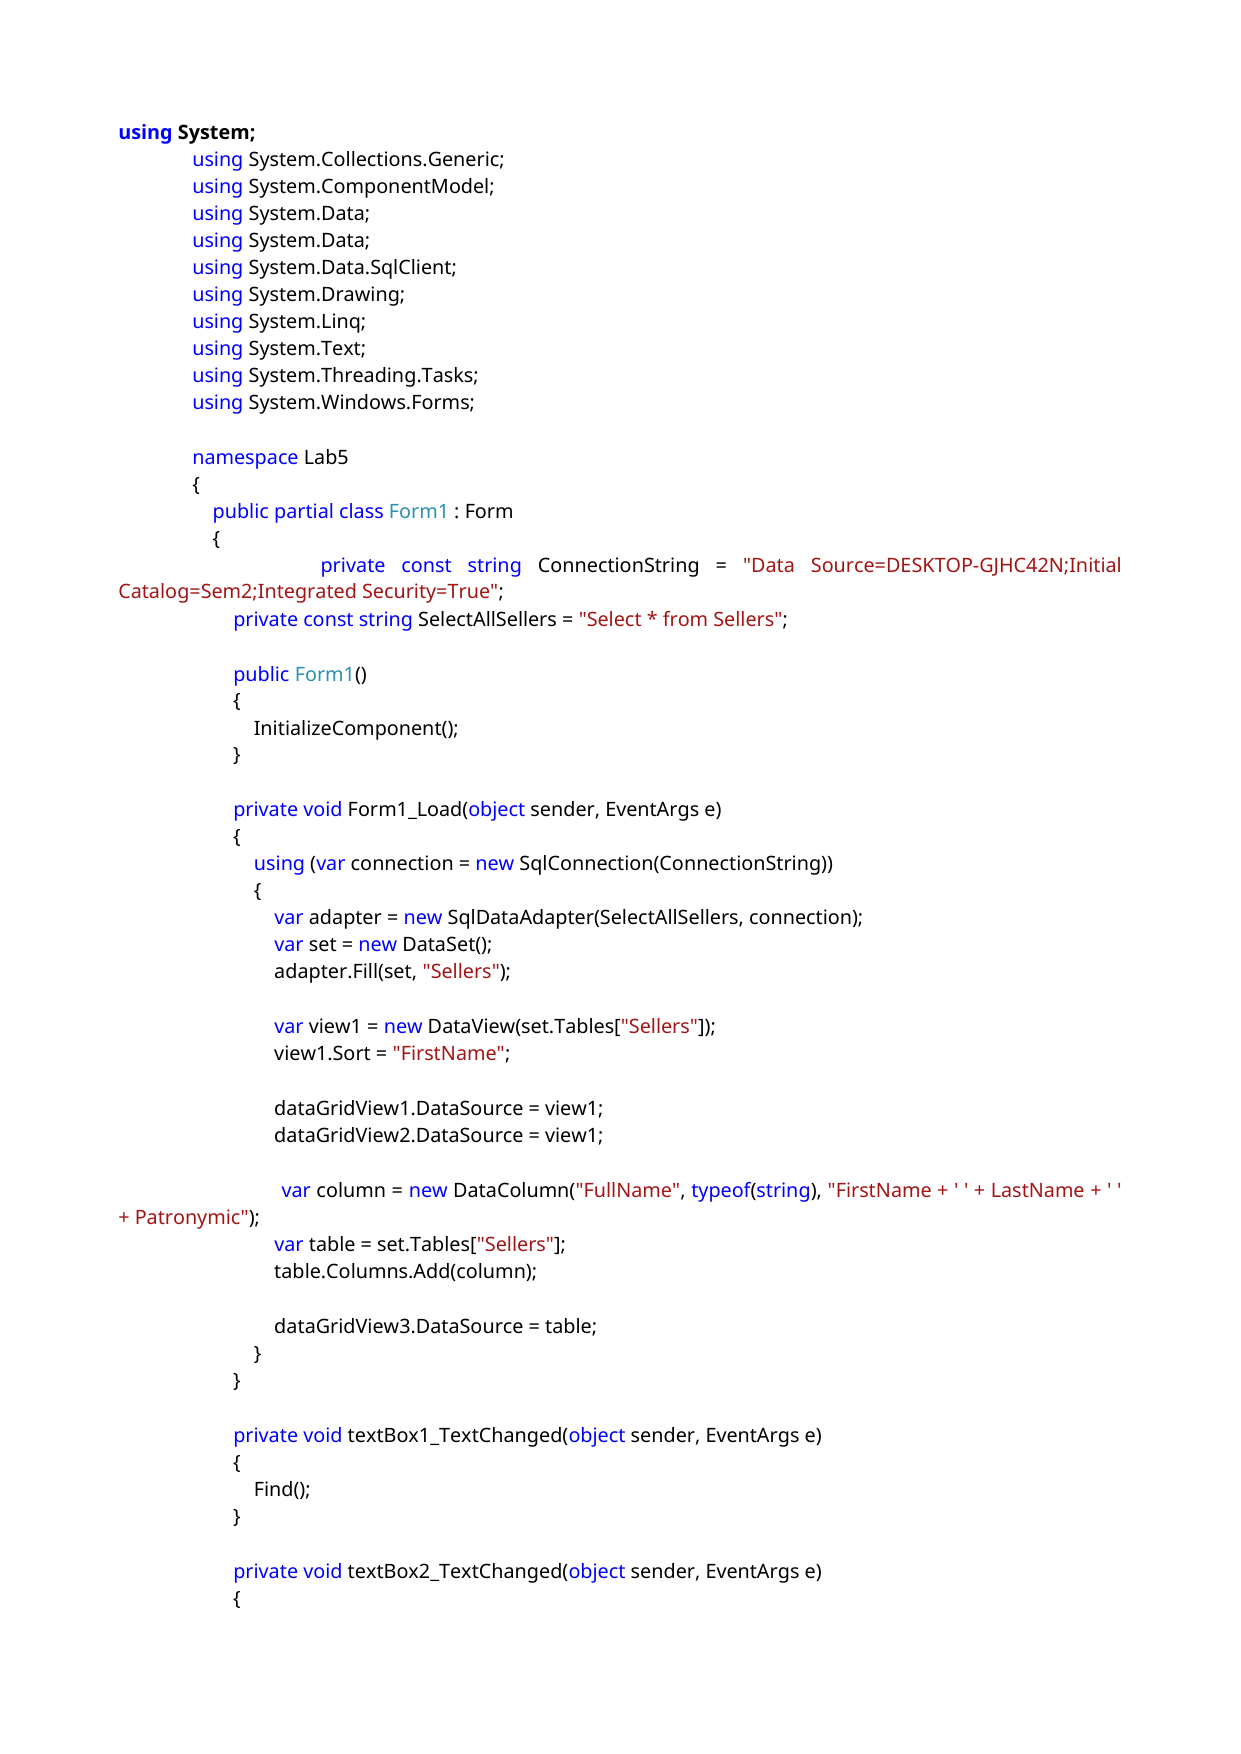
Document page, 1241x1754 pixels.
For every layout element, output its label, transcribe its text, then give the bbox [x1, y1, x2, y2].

text adapter.Fill(set, "Sellers"); [118, 958, 1122, 984]
text using System.Data.SqlClient; [118, 253, 1122, 280]
text dataGridView3.DataSource = table; [118, 1312, 1122, 1339]
text using System; [118, 118, 1122, 145]
text var set = new DataSet(); [118, 931, 1122, 958]
text using System.Data; [118, 226, 1122, 253]
text var view1 = new DataView(set.Tables["Sellers"]); [118, 1013, 1122, 1039]
text } [118, 741, 1122, 768]
text var table = set.Tables["Sellers"]; [118, 1231, 1122, 1257]
text var adapter = new SqlDataAdapter(SelectAllSellers, connection); [118, 904, 1122, 931]
text using System.Collections.Generic; [118, 145, 1122, 172]
text using System.Threading.Tasks; [118, 361, 1122, 388]
text { [118, 524, 1122, 551]
text using System.Windows.Forms; [118, 388, 1122, 415]
text view1.Sort = "FirstName"; [118, 1039, 1122, 1067]
text namespace Lab5 [118, 443, 1122, 470]
text { [118, 823, 1122, 850]
text using System.Text; [118, 334, 1122, 361]
text { [118, 687, 1122, 714]
text } [118, 1366, 1122, 1393]
text using (var connection = new SqlConnection(ConnectionString)) [118, 850, 1122, 877]
text private const string SelectAllSellers = "Select * from Sellers"; [118, 605, 1122, 632]
text var column = new DataColumn("FullName", typeof(string), "FirstName + ' ' + LastName + ' ' + Patronymic"); [118, 1177, 1122, 1231]
text } [118, 1502, 1122, 1529]
text { [118, 1584, 1122, 1611]
text using System.Drawing; [118, 280, 1122, 307]
text { [118, 470, 1122, 497]
text public Form1() [118, 660, 1122, 687]
text public partial class Form1 : Form [118, 497, 1122, 524]
text private const string ConnectionString = "Data Source=DESKTOP-GJHC42N;Initial Catalog=Sem2;Integrated Security=True"; [118, 551, 1122, 605]
text InitializeComponent(); [118, 714, 1122, 741]
text dataGridView1.DataSource = view1; [118, 1094, 1122, 1122]
text using System.ComponentModel; [118, 172, 1122, 199]
text private void textBox1_TextChanged(object sender, EventArgs e) [118, 1421, 1122, 1448]
text { [118, 1448, 1122, 1475]
text using System.Data; [118, 199, 1122, 226]
text } [118, 1339, 1122, 1366]
text Find(); [118, 1475, 1122, 1502]
text dataGridView2.DataSource = view1; [118, 1122, 1122, 1148]
text using System.Linq; [118, 307, 1122, 334]
text table.Columns.Add(column); [118, 1257, 1122, 1284]
text { [118, 877, 1122, 904]
text private void Form1_Load(object sender, EventArgs e) [118, 796, 1122, 823]
text private void textBox2_TextChanged(object sender, EventArgs e) [118, 1557, 1122, 1584]
